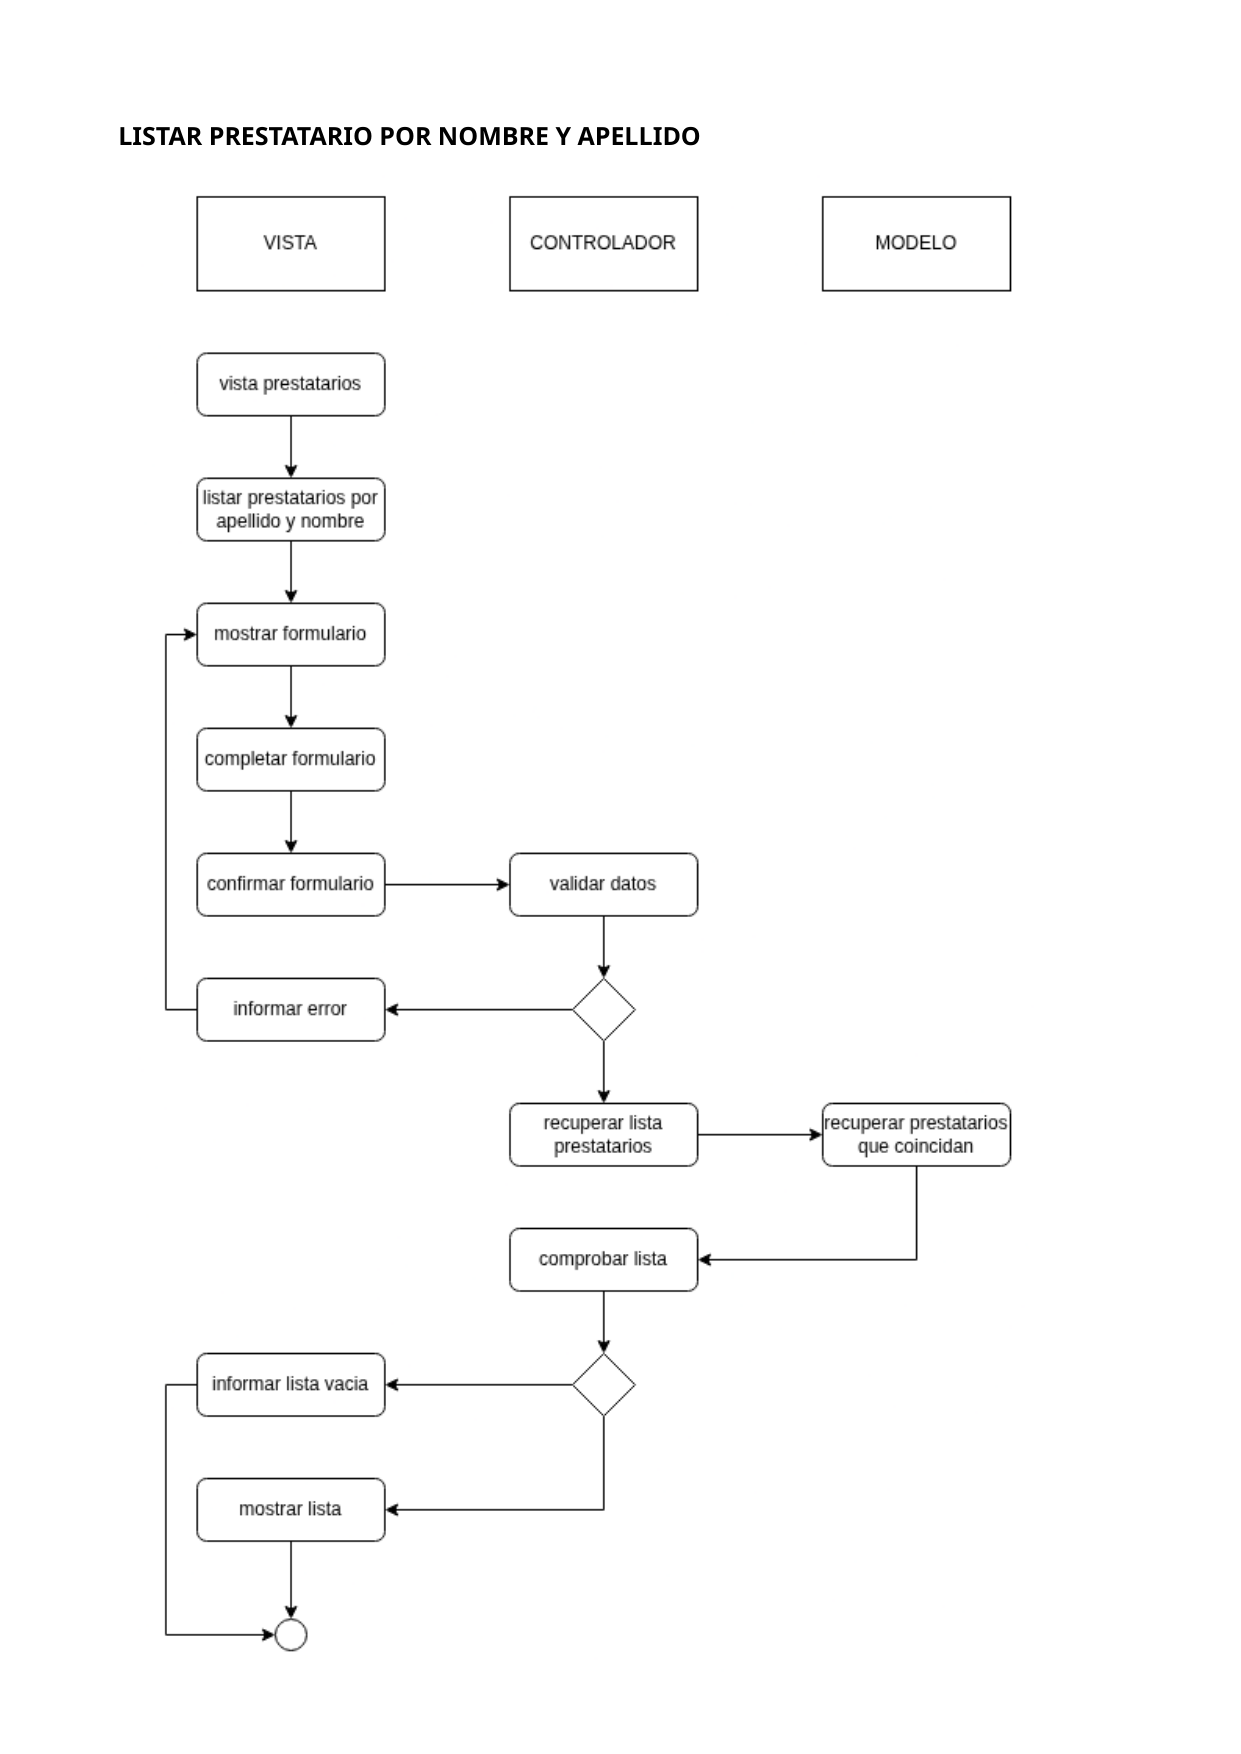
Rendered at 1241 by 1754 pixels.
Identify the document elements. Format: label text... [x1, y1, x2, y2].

text LISTAR PRESTATARIO POR NOMBRE Y APELLIDO [118, 118, 1122, 152]
picture [131, 173, 1035, 1675]
